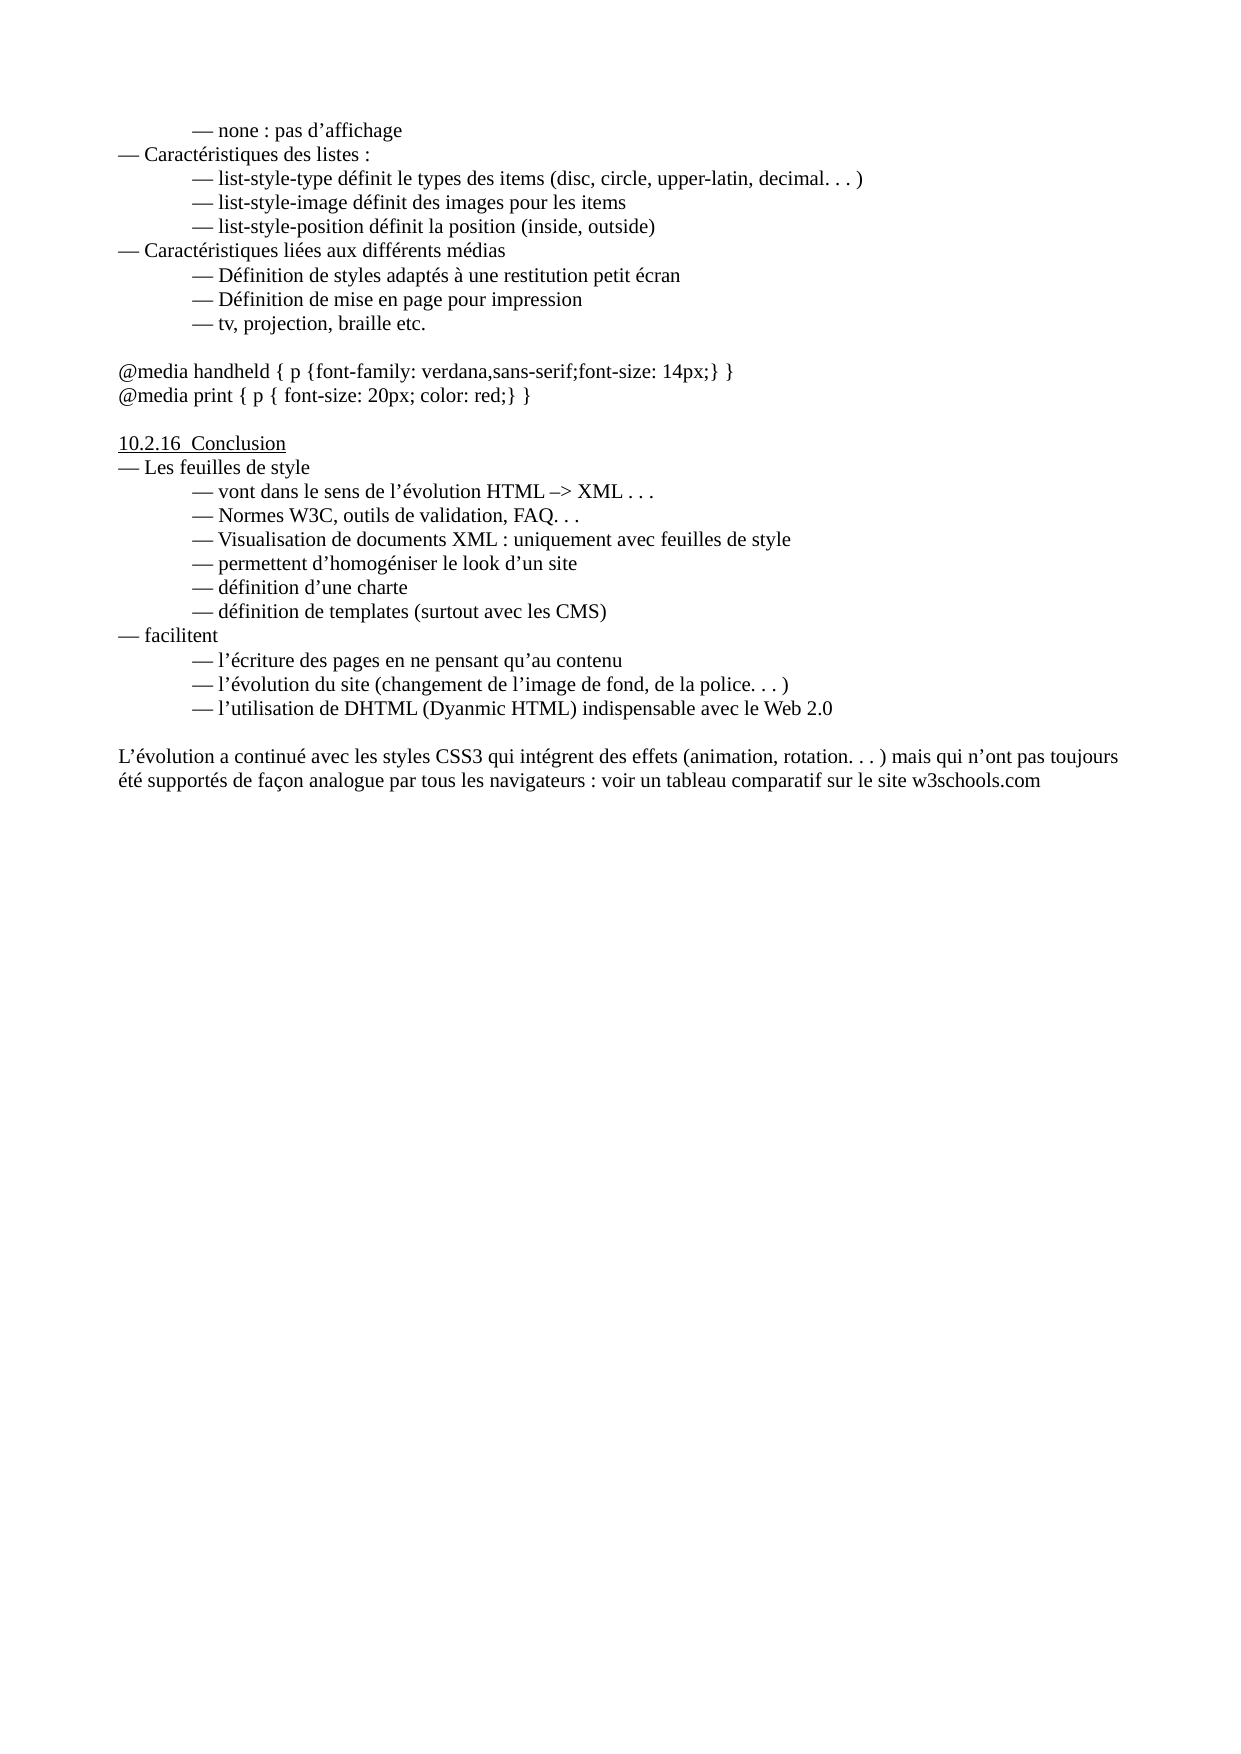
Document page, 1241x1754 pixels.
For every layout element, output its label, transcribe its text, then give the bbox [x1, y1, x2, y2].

text — Visualisation de documents XML : uniquement avec feuilles de style [118, 527, 1122, 551]
text — list-style-position définit la position (inside, outside) [118, 214, 1122, 238]
text — Définition de styles adaptés à une restitution petit écran [118, 262, 1122, 287]
text — Caractéristiques liées aux différents médias [118, 238, 1122, 262]
text — permettent d’homogéniser le look d’un site [118, 551, 1122, 575]
text — l’écriture des pages en ne pensant qu’au contenu [118, 647, 1122, 672]
text — Définition de mise en page pour impression [118, 287, 1122, 311]
text — définition d’une charte [118, 575, 1122, 599]
text — définition de templates (surtout avec les CMS) [118, 599, 1122, 623]
text — Caractéristiques des listes : [118, 142, 1122, 166]
text — list-style-image définit des images pour les items [118, 190, 1122, 214]
text — vont dans le sens de l’évolution HTML –> XML . . . [118, 479, 1122, 503]
text 10.2.16 Conclusion [118, 431, 1122, 455]
text — l’évolution du site (changement de l’image de fond, de la police. . . ) [118, 672, 1122, 696]
text — Normes W3C, outils de validation, FAQ. . . [118, 503, 1122, 527]
text — none : pas d’affichage [118, 118, 1122, 142]
text @media print { p { font-size: 20px; color: red;} } [118, 383, 1122, 407]
text — tv, projection, braille etc. [118, 311, 1122, 335]
text — l’utilisation de DHTML (Dyanmic HTML) indispensable avec le Web 2.0 [118, 696, 1122, 720]
text L’évolution a continué avec les styles CSS3 qui intégrent des effets (animation, rotation. . . ) mais qui n’ont pas toujours été supportés de façon analogue par tous les navigateurs : voir un tableau comparatif sur le site w3schools.com [118, 744, 1122, 792]
text — list-style-type définit le types des items (disc, circle, upper-latin, decimal. . . ) [118, 166, 1122, 190]
text @media handheld { p {font-family: verdana,sans-serif;font-size: 14px;} } [118, 359, 1122, 383]
text — facilitent [118, 623, 1122, 647]
text — Les feuilles de style [118, 455, 1122, 479]
